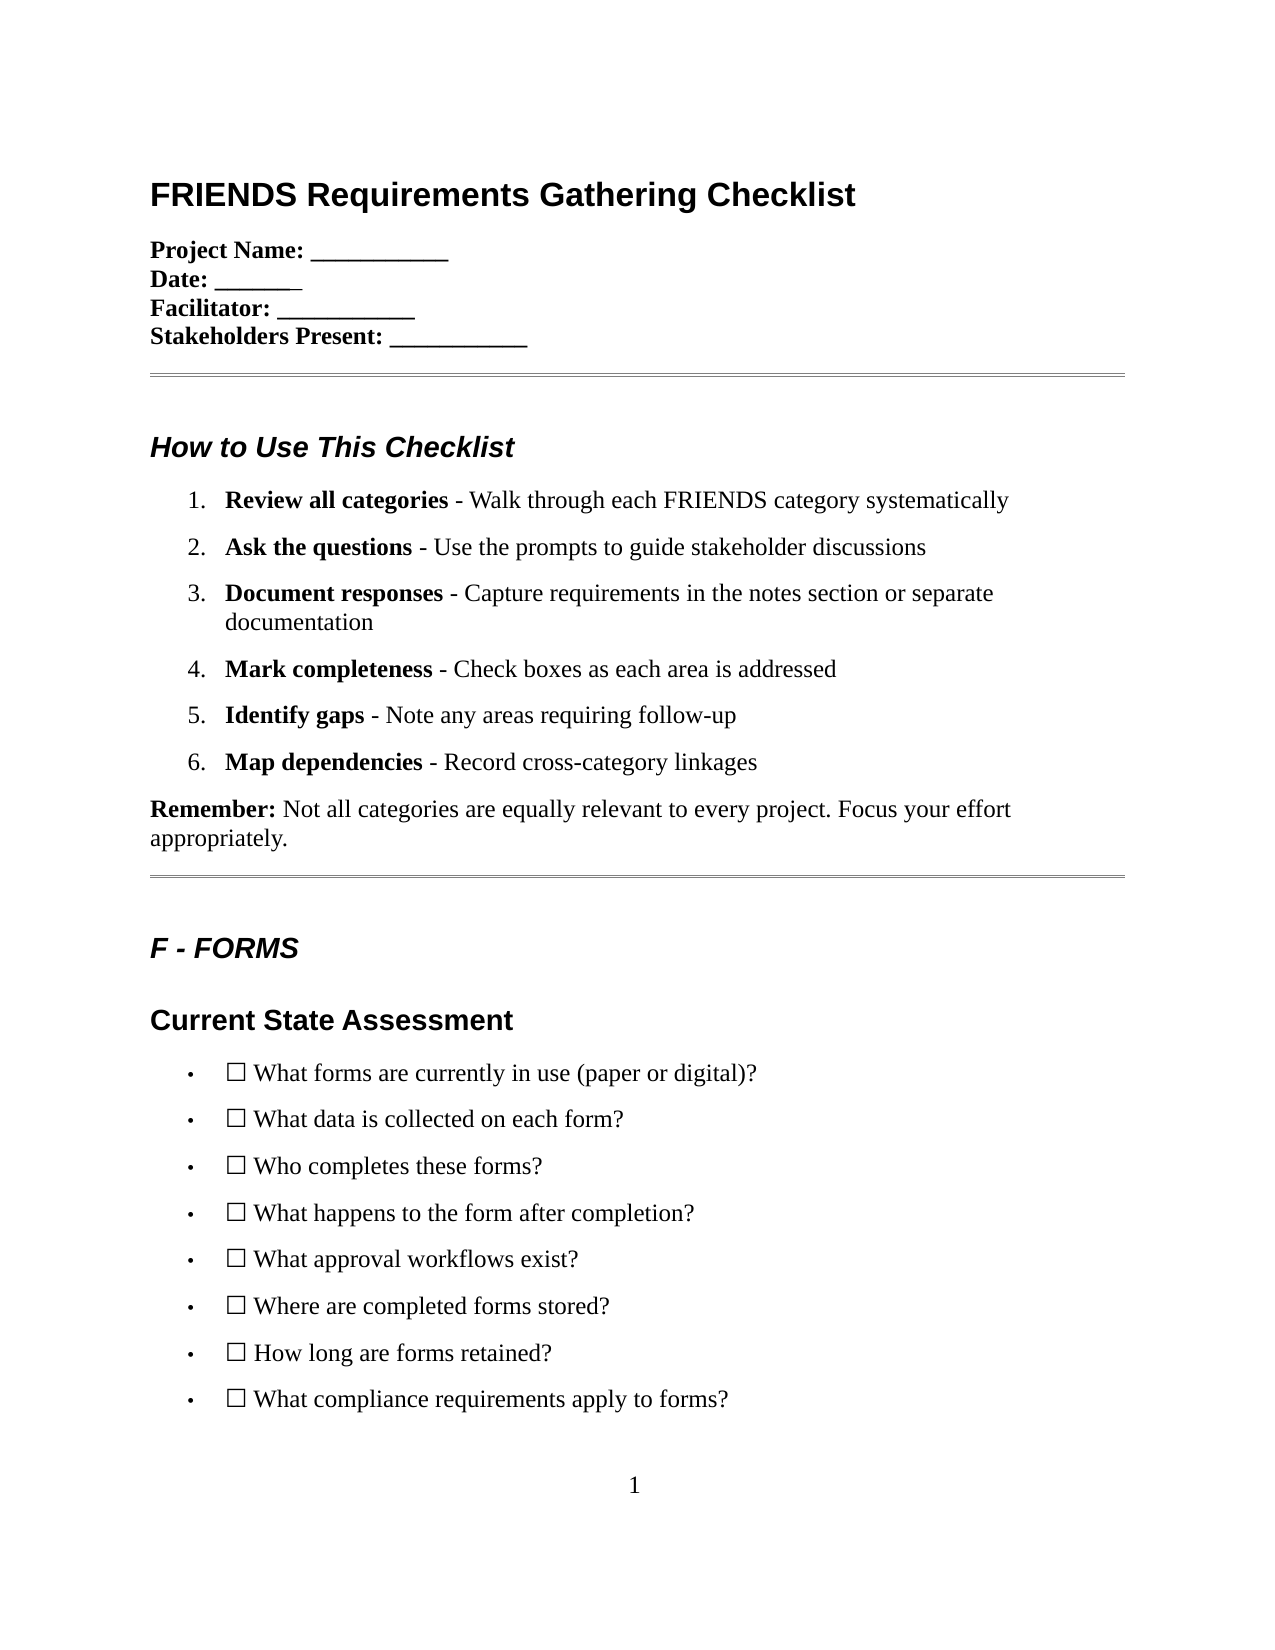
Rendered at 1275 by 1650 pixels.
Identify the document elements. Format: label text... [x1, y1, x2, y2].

list ☐ What happens to the form after completion? [187, 1198, 1125, 1226]
list ☐ Where are completed forms stored? [187, 1291, 1125, 1320]
list Map dependencies - Record cross-category linkages [187, 747, 1125, 776]
list Ask the questions - Use the prompts to guide stakeholder discussions [187, 532, 1125, 561]
list Review all categories - Walk through each FRIENDS category systematically [187, 485, 1125, 514]
list ☐ What forms are currently in use (paper or digital)? [187, 1058, 1125, 1086]
subtitle FRIENDS Requirements Gathering Checklist [150, 175, 1125, 214]
text Remember: Not all categories are equally relevant to every project. Focus your effort appropriately. [150, 794, 1125, 851]
list ☐ What data is collected on each form? [187, 1104, 1125, 1133]
text Project Name: ___________ Date: _______ Facilitator: ___________ Stakeholders Present: ___________ [150, 235, 1125, 350]
subtitle F - FORMS [150, 932, 1125, 965]
list Identify gaps - Note any areas requiring follow-up [187, 701, 1125, 729]
list ☐ How long are forms retained? [187, 1338, 1125, 1366]
list Mark completeness - Check boxes as each area is addressed [187, 654, 1125, 683]
list ☐ Who completes these forms? [187, 1151, 1125, 1180]
subtitle Current State Assessment [150, 1003, 1125, 1036]
list ☐ What approval workflows exist? [187, 1244, 1125, 1273]
subtitle How to Use This Checklist [150, 430, 1125, 464]
list ☐ What compliance requirements apply to forms? [187, 1384, 1125, 1413]
list Document responses - Capture requirements in the notes section or separate documentation [187, 578, 1125, 636]
